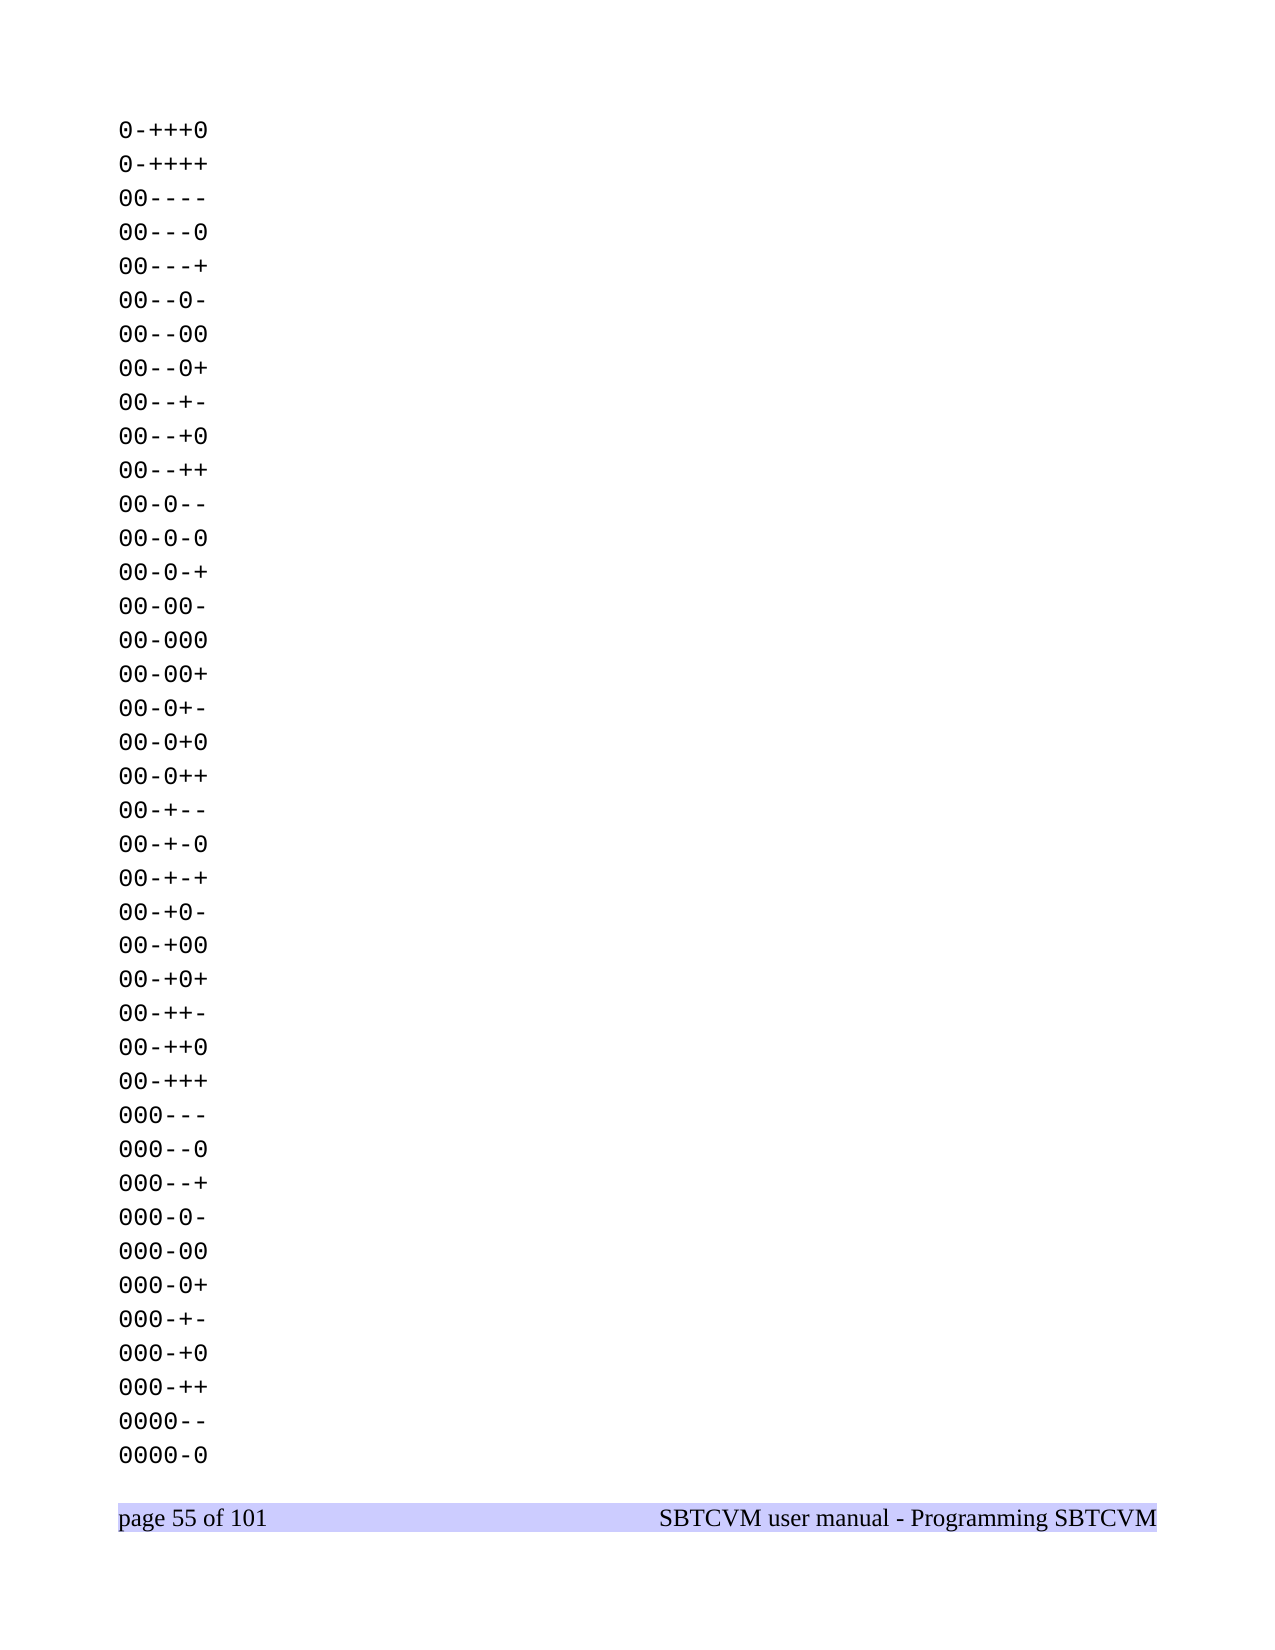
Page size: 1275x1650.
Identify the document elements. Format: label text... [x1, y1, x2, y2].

text 0-+++0 0-++++ 00---- 00---0 00---+ 00--0- 00--00 00--0+ 00--+- 00--+0 00--++ 00-0-- 00-0-0 00-0-+ 00-00- 00-000 00-00+ 00-0+- 00-0+0 00-0++ 00-+-- 00-+-0 00-+-+ 00-+0- 00-+00 00-+0+ 00-++- 00-++0 00-+++ 000--- 000--0 000--+ 000-0- 000-00 000-0+ 000-+- 000-+0 000-++ 0000-- 0000-0 [118, 118, 1157, 1471]
